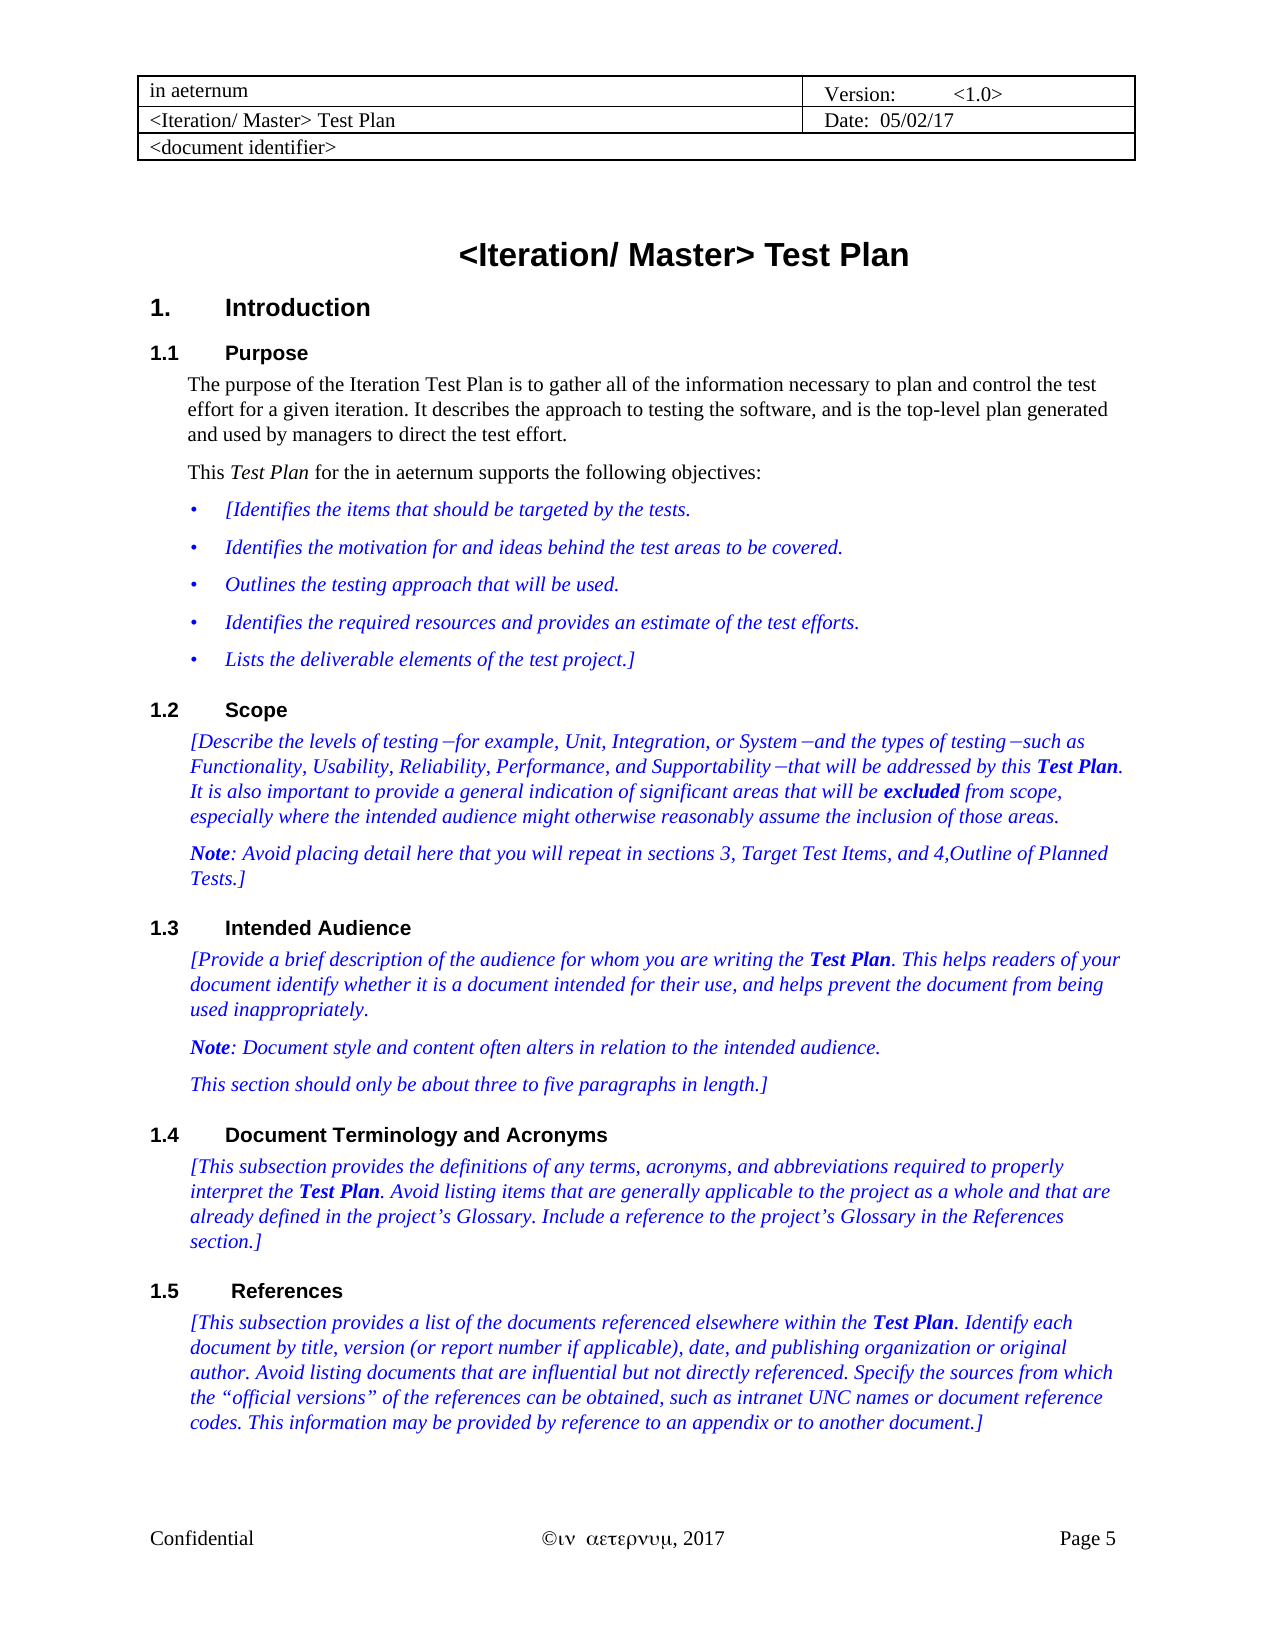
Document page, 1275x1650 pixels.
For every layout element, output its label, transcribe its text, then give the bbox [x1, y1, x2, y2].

subtitle References [150, 1278, 1125, 1303]
text This Test Plan for the in aeternum supports the following objectives: [187, 459, 1125, 484]
text [This subsection provides a list of the documents referenced elsewhere within the Test Plan. Identify each document by title, version (or report number if applicable), date, and publishing organization or original author. Avoid listing documents that are influential but not directly referenced. Specify the sources from which the “official versions” of the references can be obtained, such as intranet UNC names or document reference codes. This information may be provided by reference to an appendix or to another document.] [190, 1309, 1125, 1434]
subtitle Purpose [150, 340, 1125, 365]
text • Lists the deliverable elements of the test project.] [190, 646, 1125, 671]
subtitle Introduction [150, 293, 1125, 321]
title <Iteration/ Master> Test Plan [197, 235, 1125, 274]
subtitle Scope [150, 696, 1125, 721]
text [Provide a brief description of the audience for whom you are writing the Test Plan. This helps readers of your document identify whether it is a document intended for their use, and helps prevent the document from being used inappropriately. [190, 946, 1125, 1021]
text Note: Document style and content often alters in relation to the intended audience. [190, 1034, 1125, 1059]
text • Identifies the required resources and provides an estimate of the test efforts. [190, 609, 1125, 634]
text This section should only be about three to five paragraphs in length.] [190, 1071, 1125, 1096]
subtitle Intended Audience [150, 915, 1125, 940]
text • [Identifies the items that should be targeted by the tests. [190, 496, 1125, 521]
text [Describe the levels of testingfor example, Unit, Integration, or Systemand the types of testingsuch as Functionality, Usability, Reliability, Performance, and Supportabilitythat will be addressed by this Test Plan. It is also important to provide a general indication of significant areas that will be excluded from scope, especially where the intended audience might otherwise reasonably assume the inclusion of those areas. [190, 728, 1125, 828]
subtitle Document Terminology and Acronyms [150, 1121, 1125, 1146]
text • Identifies the motivation for and ideas behind the test areas to be covered. [190, 534, 1125, 559]
text • Outlines the testing approach that will be used. [190, 571, 1125, 596]
text Note: Avoid placing detail here that you will repeat in sections 3, Target Test Items, and 4,Outline of Planned Tests.] [190, 840, 1125, 890]
text [This subsection provides the definitions of any terms, acronyms, and abbreviations required to properly interpret the Test Plan. Avoid listing items that are generally applicable to the project as a whole and that are already defined in the project’s Glossary. Include a reference to the project’s Glossary in the References section.] [190, 1153, 1125, 1253]
text The purpose of the Iteration Test Plan is to gather all of the information necessary to plan and control the test effort for a given iteration. It describes the approach to testing the software, and is the top-level plan generated and used by managers to direct the test effort. [187, 371, 1125, 446]
